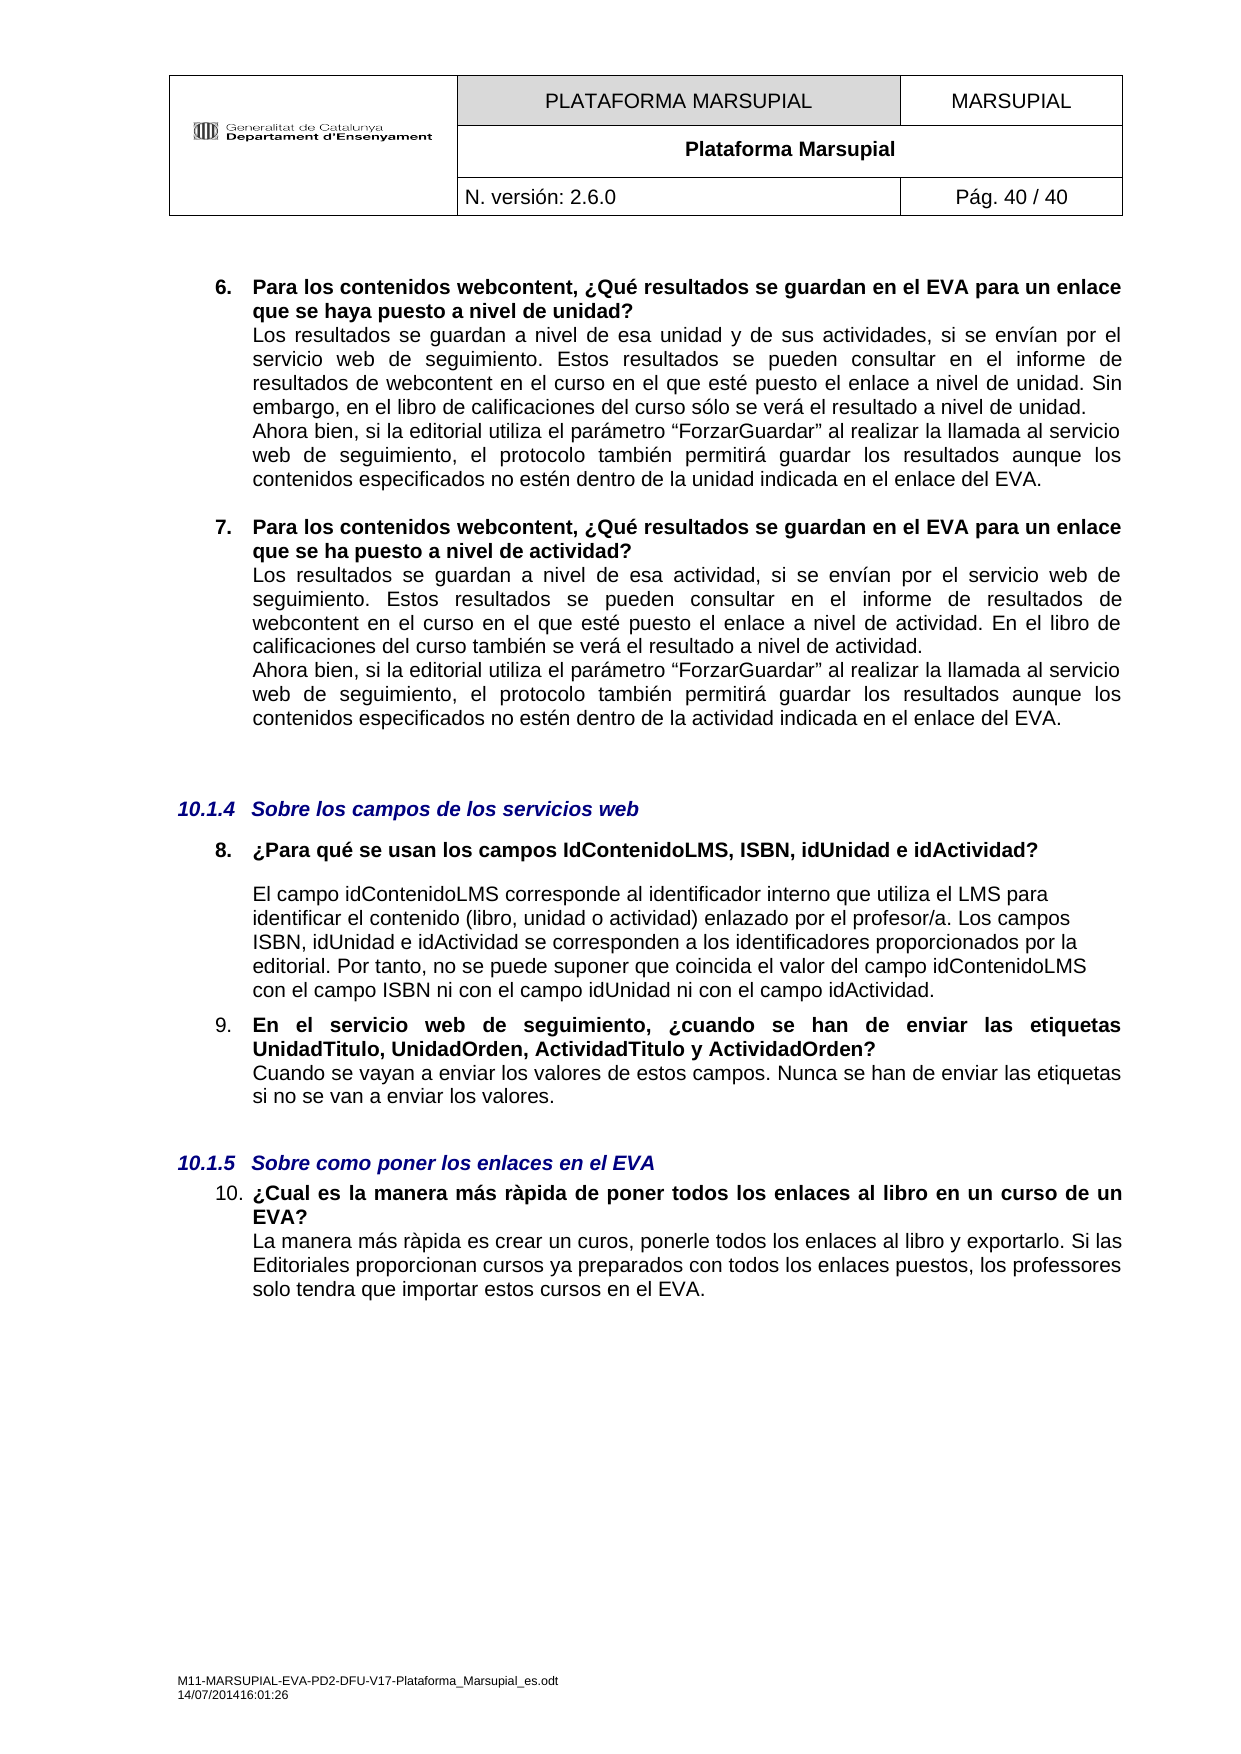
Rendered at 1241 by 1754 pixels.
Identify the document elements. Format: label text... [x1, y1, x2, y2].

text Cuando se vayan a enviar los valores de estos campos. Nunca se han de enviar las etiquetas si no se van a enviar los valores. [252, 1060, 1122, 1108]
text Los resultados se guardan a nivel de esa actividad, si se envían por el servicio web de seguimiento. Estos resultados se pueden consultar en el informe de resultados de webcontent en el curso en el que esté puesto el enlace a nivel de actividad. En el libro de calificaciones del curso también se verá el resultado a nivel de actividad. [252, 562, 1122, 658]
text Ahora bien, si la editorial utiliza el parámetro “ForzarGuardar” al realizar la llamada al servicio web de seguimiento, el protocolo también permitirá guardar los resultados aunque los contenidos especificados no estén dentro de la actividad indicada en el enlace del EVA. [252, 658, 1122, 730]
text El campo idContenidoLMS corresponde al identificador interno que utiliza el LMS para identificar el contenido (libro, unidad o actividad) enlazado por el profesor/a. Los campos ISBN, idUnidad e idActividad se corresponden a los identificadores proporcionados por la editorial. Por tanto, no se puede suponer que coincida el valor del campo idContenidoLMS con el campo ISBN ni con el campo idUnidad ni con el campo idActividad. [252, 882, 1122, 1002]
text Ahora bien, si la editorial utiliza el parámetro “ForzarGuardar” al realizar la llamada al servicio web de seguimiento, el protocolo también permitirá guardar los resultados aunque los contenidos especificados no estén dentro de la unidad indicada en el enlace del EVA. [252, 419, 1122, 491]
text Los resultados se guardan a nivel de esa unidad y de sus actividades, si se envían por el servicio web de seguimiento. Estos resultados se pueden consultar en el informe de resultados de webcontent en el curso en el que esté puesto el enlace a nivel de unidad. Sin embargo, en el libro de calificaciones del curso sólo se verá el resultado a nivel de unidad. [252, 323, 1122, 419]
list ¿Cual es la manera más ràpida de poner todos los enlaces al libro en un curso de un EVA? [215, 1181, 1122, 1229]
list ¿Para qué se usan los campos IdContenidoLMS, ISBN, idUnidad e idActividad? [215, 837, 1122, 861]
list En el servicio web de seguimiento, ¿cuando se han de enviar las etiquetas UnidadTitulo, UnidadOrden, ActividadTitulo y ActividadOrden? [215, 1012, 1122, 1060]
text La manera más ràpida es crear un curos, ponerle todos los enlaces al libro y exportarlo. Si las Editoriales proporcionan cursos ya preparados con todos los enlaces puestos, los professores solo tendra que importar estos cursos en el EVA. [252, 1229, 1122, 1301]
list Para los contenidos webcontent, ¿Qué resultados se guardan en el EVA para un enlace que se haya puesto a nivel de unidad? [215, 275, 1122, 323]
subtitle Sobre como poner los enlaces en el EVA [177, 1151, 1122, 1175]
subtitle Sobre los campos de los servicios web [177, 797, 1122, 821]
list Para los contenidos webcontent, ¿Qué resultados se guardan en el EVA para un enlace que se ha puesto a nivel de actividad? [215, 514, 1122, 562]
